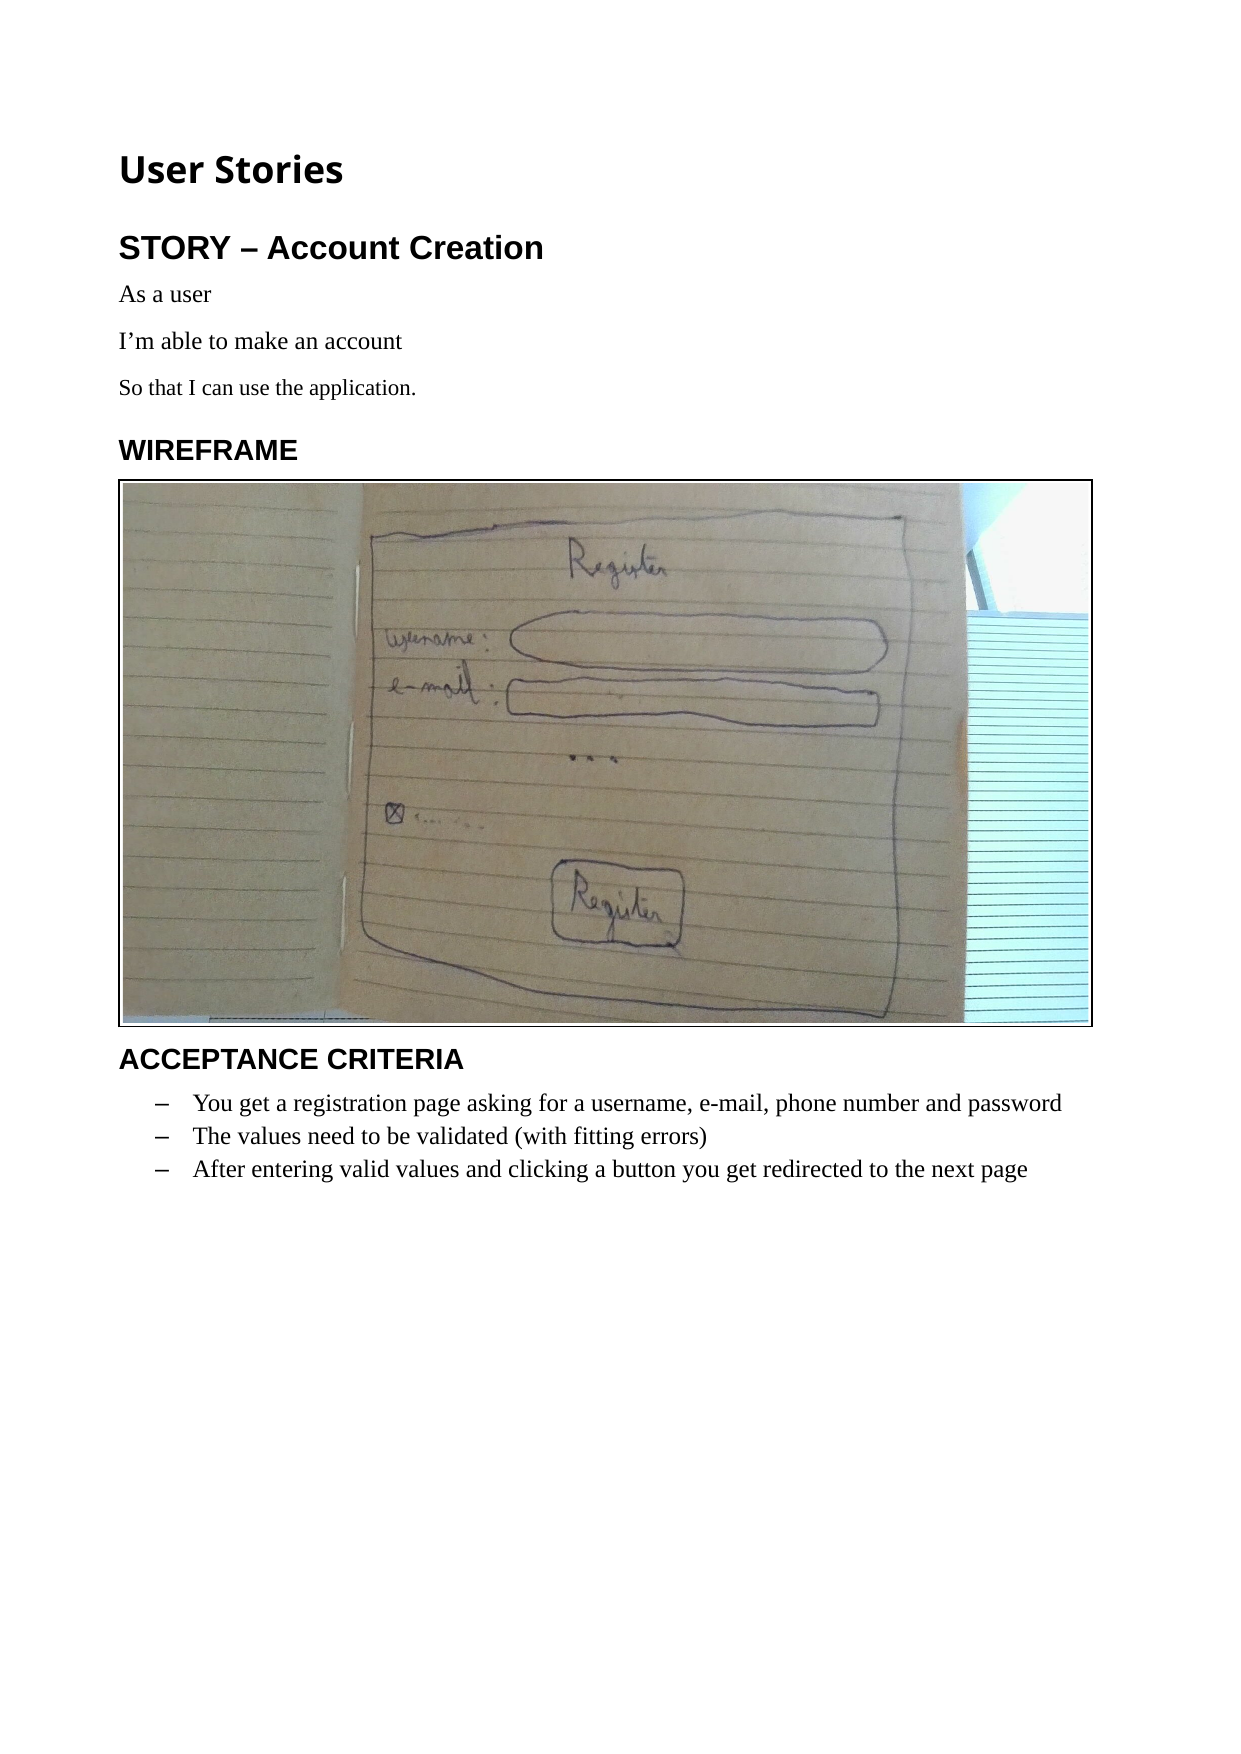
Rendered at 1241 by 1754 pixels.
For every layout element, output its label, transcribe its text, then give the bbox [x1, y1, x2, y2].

subtitle STORY – Account Creation [118, 228, 1122, 266]
text I’m able to make an account [118, 326, 1122, 355]
subtitle User Stories [118, 143, 1122, 194]
picture [122, 483, 1089, 1023]
text As a user [118, 279, 1122, 307]
subtitle ACCEPTANCE CRITERIA [118, 1042, 1122, 1076]
list You get a registration page asking for a username, e-mail, phone number and password [155, 1088, 1122, 1117]
list The values need to be validated (with fitting errors) [155, 1121, 1122, 1150]
subtitle WIREFRAME [118, 433, 1122, 467]
text So that I can use the application. [118, 374, 1122, 400]
list After entering valid values and clicking a button you get redirected to the next page [155, 1154, 1122, 1183]
